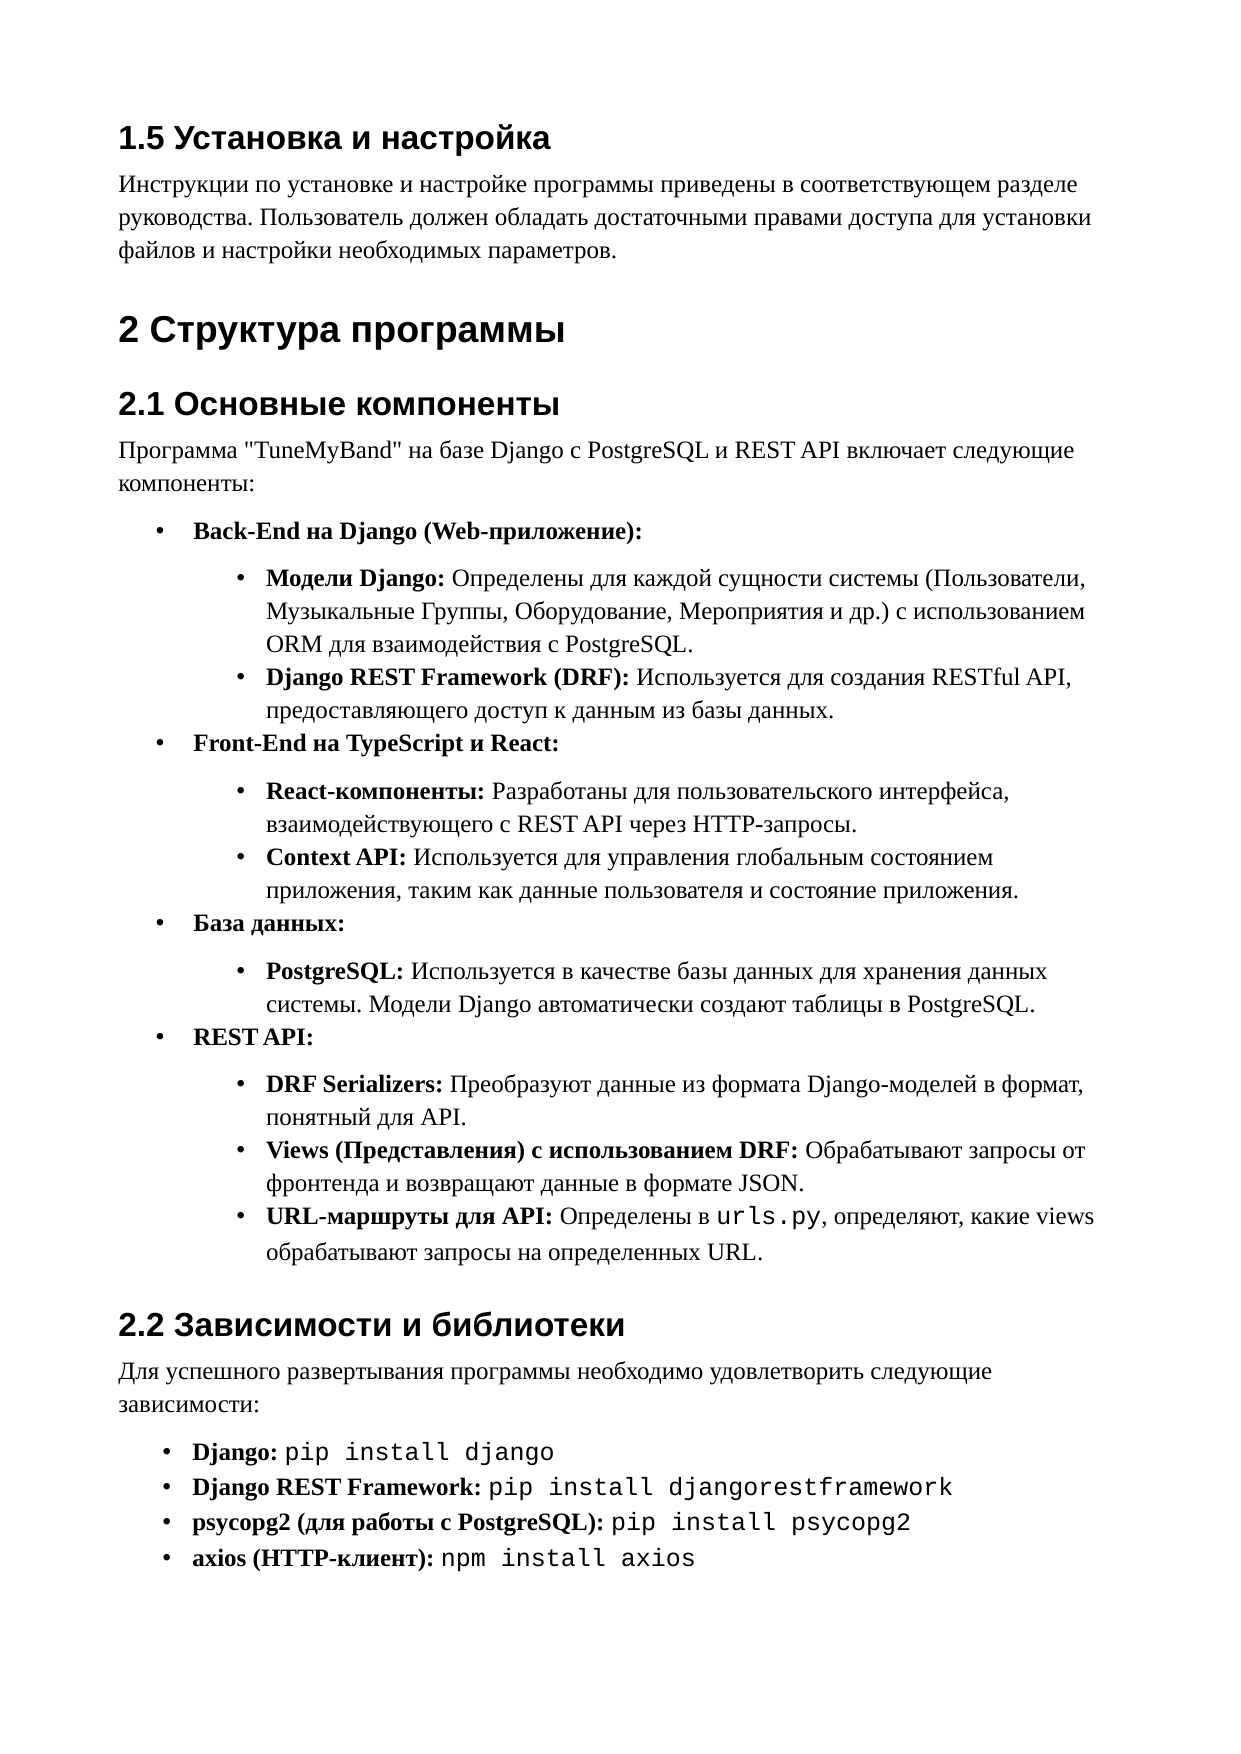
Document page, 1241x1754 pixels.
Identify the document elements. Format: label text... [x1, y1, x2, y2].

list PostgreSQL: Используется в качестве базы данных для хранения данных системы. Модели Django автоматически создают таблицы в PostgreSQL. [236, 956, 1122, 1017]
list React-компоненты: Разработаны для пользовательского интерфейса, взаимодействующего с REST API через HTTP-запросы. [236, 776, 1122, 838]
list REST API: [156, 1022, 1122, 1051]
text Инструкции по установке и настройке программы приведены в соответствующем разделе руководства. Пользователь должен обладать достаточными правами доступа для установки файлов и настройки необходимых параметров. [118, 169, 1122, 264]
text Программа "TuneMyBand" на базе Django с PostgreSQL и REST API включает следующие компоненты: [118, 435, 1122, 497]
subtitle 2 Структура программы [118, 308, 1122, 351]
subtitle 2.1 Основные компоненты [118, 384, 1122, 423]
list Django: pip install django [162, 1437, 1122, 1467]
list Views (Представления) с использованием DRF: Обрабатывают запросы от фронтенда и возвращают данные в формате JSON. [236, 1135, 1122, 1197]
list Back-End на Django (Web-приложение): [156, 516, 1122, 544]
list Front-End на TypeScript и React: [156, 728, 1122, 757]
list DRF Serializers: Преобразуют данные из формата Django-моделей в формат, понятный для API. [236, 1069, 1122, 1131]
subtitle 2.2 Зависимости и библиотеки [118, 1305, 1122, 1343]
list psycopg2 (для работы с PostgreSQL): pip install psycopg2 [162, 1507, 1122, 1538]
list URL-маршруты для API: Определены в urls.py, определяют, какие views обрабатывают запросы на определенных URL. [236, 1201, 1122, 1265]
list Модели Django: Определены для каждой сущности системы (Пользователи, Музыкальные Группы, Оборудование, Мероприятия и др.) с использованием ORM для взаимодействия с PostgreSQL. [236, 563, 1122, 658]
list axios (HTTP-клиент): npm install axios [162, 1543, 1122, 1574]
subtitle 1.5 Установка и настройка [118, 118, 1122, 157]
list Context API: Используется для управления глобальным состоянием приложения, таким как данные пользователя и состояние приложения. [236, 842, 1122, 904]
list Django REST Framework (DRF): Используется для создания RESTful API, предоставляющего доступ к данным из базы данных. [236, 662, 1122, 724]
list База данных: [156, 908, 1122, 937]
text Для успешного развертывания программы необходимо удовлетворить следующие зависимости: [118, 1356, 1122, 1418]
list Django REST Framework: pip install djangorestframework [162, 1472, 1122, 1503]
